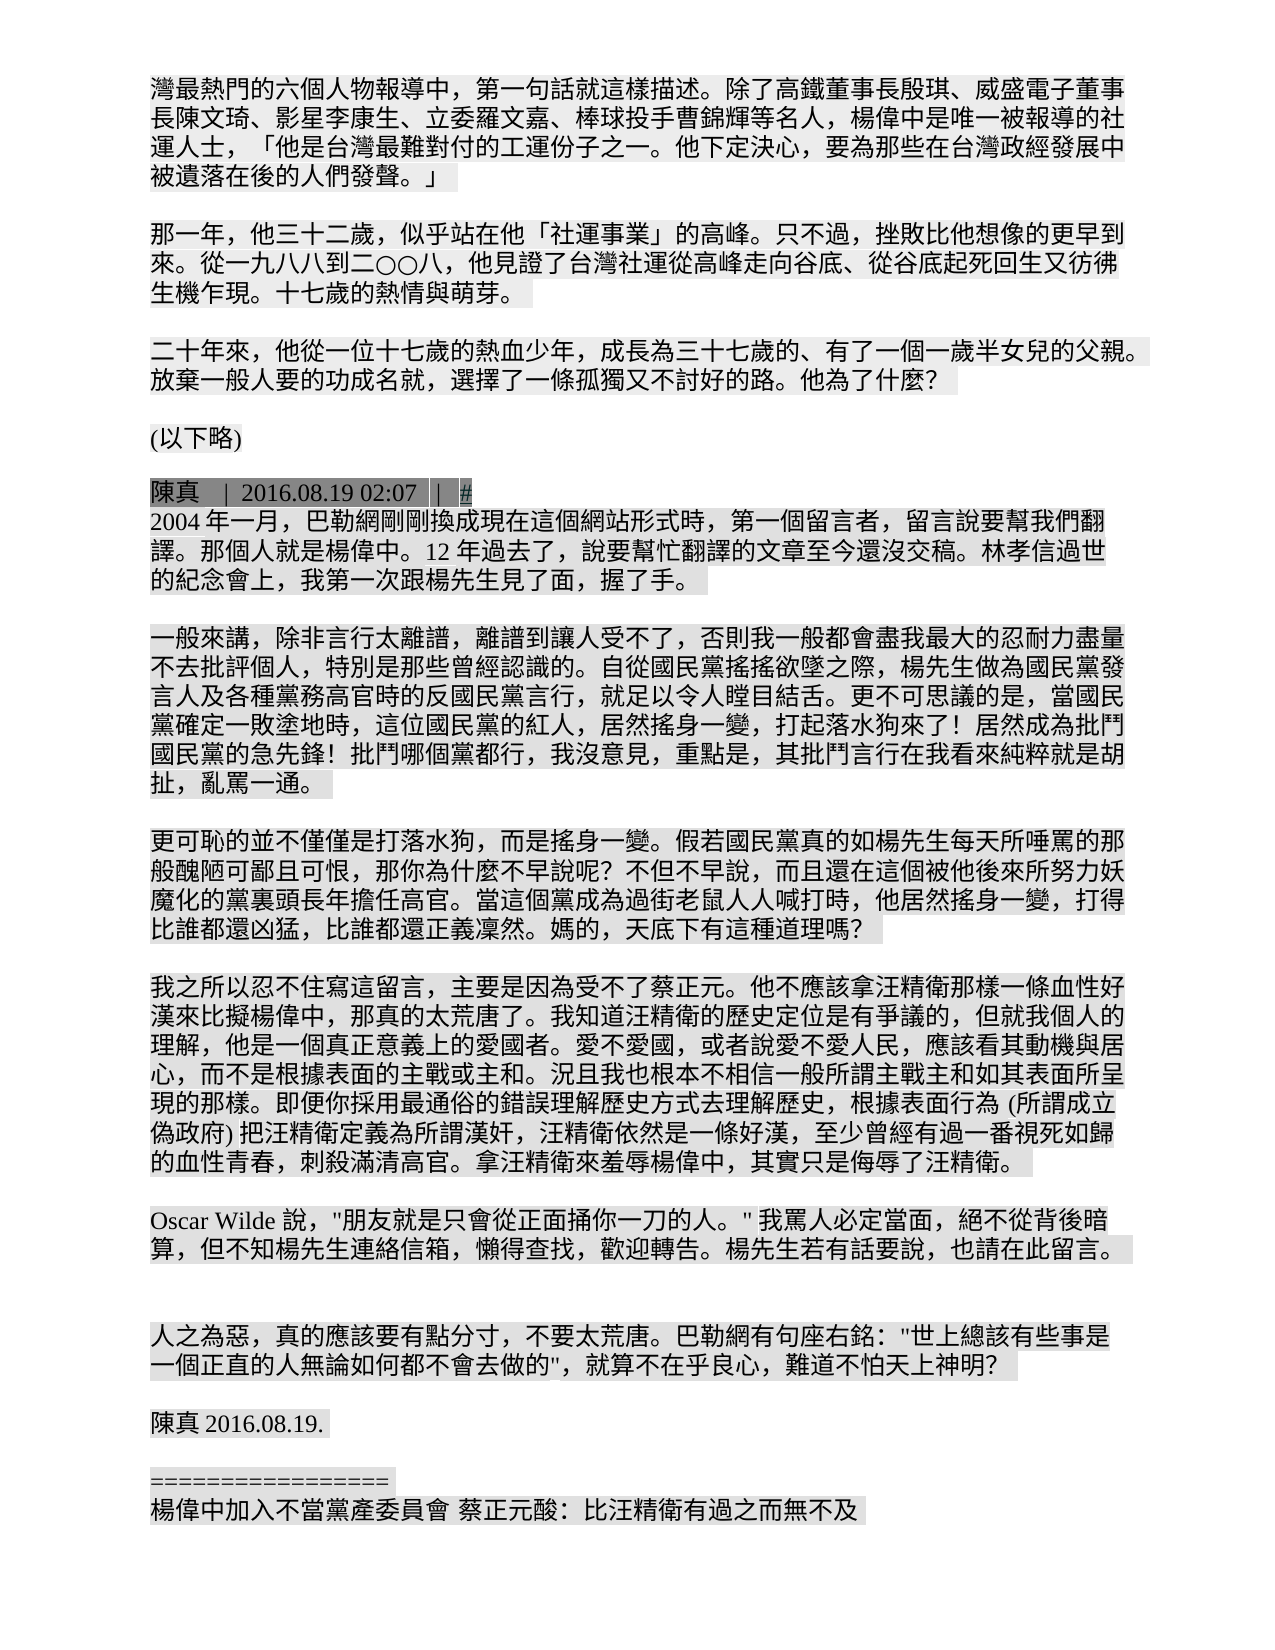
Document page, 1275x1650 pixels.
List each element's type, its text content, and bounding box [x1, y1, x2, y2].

text 陳真 | 2016.08.19 02:07 | # [150, 478, 1125, 507]
text 2004年一月，巴勒網剛剛換成現在這個網站形式時，第一個留言者，留言說要幫我們翻譯。那個人就是楊偉中。12 年過去了，說要幫忙翻譯的文章至今還沒交稿。林孝信過世的紀念會上，我第一次跟楊先生見了面，握了手。 一般來講，除非言行太離譜，離譜到讓人受不了，否則我一般都會盡我最大的忍耐力盡量不去批評個人，特別是那些曾經認識的。自從國民黨搖搖欲墜之際，楊先生做為國民黨發言人及各種黨務高官時的反國民黨言行，就足以令人瞠目結舌。更不可思議的是，當國民黨確定一敗塗地時，這位國民黨的紅人，居然搖身一變，打起落水狗來了！居然成為批鬥國民黨的急先鋒！批鬥哪個黨都行，我沒意見，重點是，其批鬥言行在我看來純粹就是胡扯，亂罵一通。 更可恥的並不僅僅是打落水狗，而是搖身一變。假若國民黨真的如楊先生每天所唾罵的那般醜陋可鄙且可恨，那你為什麼不早說呢？不但不早說，而且還在這個被他後來所努力妖魔化的黨裏頭長年擔任高官。當這個黨成為過街老鼠人人喊打時，他居然搖身一變，打得比誰都還凶猛，比誰都還正義凜然。媽的，天底下有這種道理嗎？ 我之所以忍不住寫這留言，主要是因為受不了蔡正元。他不應該拿汪精衛那樣一條血性好漢來比擬楊偉中，那真的太荒唐了。我知道汪精衛的歷史定位是有爭議的，但就我個人的理解，他是一個真正意義上的愛國者。愛不愛國，或者說愛不愛人民，應該看其動機與居心，而不是根據表面的主戰或主和。況且我也根本不相信一般所謂主戰主和如其表面所呈現的那樣。即便你採用最通俗的錯誤理解歷史方式去理解歷史，根據表面行為 (所謂成立偽政府) 把汪精衛定義為所謂漢奸，汪精衛依然是一條好漢，至少曾經有過一番視死如歸的血性青春，刺殺滿清高官。拿汪精衛來羞辱楊偉中，其實只是侮辱了汪精衛。 Oscar Wilde 說，"朋友就是只會從正面捅你一刀的人。" 我罵人必定當面，絕不從背後暗算，但不知楊先生連絡信箱，懶得查找，歡迎轉告。楊先生若有話要說，也請在此留言。 人之為惡，真的應該要有點分寸，不要太荒唐。巴勒網有句座右銘："世上總該有些事是一個正直的人無論如何都不會去做的"，就算不在乎良心，難道不怕天上神明？ 陳真2016.08.19. ================= 楊偉中加入不當黨產委員會 蔡正元酸：比汪精衛有過之而無不及 風傳媒 – 2016年8月19日 《風傳媒》獨家報導，顧立雄已徵得前國民黨發言人楊偉中同意加入，國民黨政策會執行長蔡正元在臉書嘲諷：「楊偉中應顧立雄之請出任「不當黨產處理委員會」委員，可以發揮過去鬥爭國民黨的長才，必能深獲蔡英文總統的青睞，脫胎換骨、雞犬升天。」他還特別提出，「從此在蔡英文政府，楊偉中可以紅的發紫，光輝程度比當年的國民黨員汪精衛，必定有過之而無不及。」 [150, 507, 1125, 1554]
text 吾友柏楊先生常說：‘’現實往往比廉價小說還戲劇化‘’。年少困頓，大約就能體會這句話的精髓。你以為很荒謬很卑劣可恥根本不可能發生的事，事實上不但會發生，而且還是一種常態。 能說的原理差不多就是這樣，剩下的就只是各式各樣的例子。諸如文末這樣一種報導，你知道嗎？台灣市面上那些批著所謂改革理想外衣的各種社運 (或什麼學運) 的明星們，基本上就是由主流媒體欽點聚焦，透過毫無羞赧的各種修辭，憑空瞎掰製造出來的。 我對西方的各種社運之人與事，充滿尊敬、感激與感動，深受啟發，飽受鼓舞。但在台灣，若有誰以社運 (或什麼學運) 人士之姿在主流鎂光燈下風姿綽約地閃爍，幾乎可以說毫無疑問一定是個混蛋。在這島上，所謂運動，只是一種投資，一種邁向權位的敲門磚與晉身階。你若很渴望功成名就，我跟你說，投入各種主流到爆的運動就是最好的一條投資管道。同理，你若想敗壞某個人的人品與心志，那就趕緊鼓吹他去參與社運。 北島有詩云，‘’卑鄙是卑鄙者的通行證，高尚是高尚者的墓誌銘‘’，雖然就詩本身而言，意境不高，卻是人世常態。我們基本上就活在這樣一種騙局中。說 ‘’騙‘’ 也許不夠精準，因為所謂 "被騙" 的一方大眾其實無所謂；不但無所謂，而且認為事情應該就是要這樣才對，心有孺慕，彷彿有為者亦若是。 Paolo Sorrentino 的 “絕美之城” 裡，男主角越來越脫離人群，女朋友問他說，‘’怎麼了？你對他們感到失望嗎？男主角回答得挺動人，他說：‘’不是，是他們對我失望‘’。十多年前，開始論功行賞封官鬻爵的年代，親朋同儕與師長們經常帶點不屑的鄙夷或納悶：你 "鬧" 了大半輩子 (這個 "鬧" 字其實就說明了一切)，比你資淺的，人家個個都當大官了，怎麼你還在那邊搞些什麼東西，連個立委，連個一官半職也沒有。對此你也只能默然，不然還能說什麼？難道你真以為會有 (多少) 人相信你或了解你？那就好像一個坐擁學術權位的白癡，難道你真以為會有人相信他是個白癡？絕對不會，恐怕所有人會認為你才是白癡。 這年頭，說這些是不會有人信的。一個東西，彷彿唯有當它獲得主流媒體關愛的眼神之後，它才存在；彷彿惟有當你獲得某種權位之後，你所做的一切才具有意義，而不僅僅只是 "鬧"，而是會變成大家衷心仰慕甚至進一步瞎掰成感人歷史的 "貢獻"。在這島上，這一點都不令人驚訝，比較荒唐的是，這樣一些吃香喝辣、主流到爆的人事物，怎麼扯得上什麼孤獨與什麼淡泊名利或堅持理想什麼的？這不會太荒唐了點嗎？噁心也該有點分寸吧！ 七零年代，彭明敏在美國 CIA 的策畫下，逃亡海外。我曾相信他當時講的一句話，他說，假若國民黨願意讓他在台灣四處自由演講，他保證三個月內就可以讓國民黨失去政權。這話其實是沒法自動成立的；它能夠成立必須有個前提要件就是：人們必須在乎真相，在乎真理，在乎是非對錯。要不然，就算你揭穿多少謊言，拆穿多少詐術，那又如何？只要鎂光燈依舊照耀，只要權位在手，人們照樣熱烈擁戴。鎂光燈之所在，群眾之所在，權力與真理之所在。在這島上，尤其如此。 我常納悶，媽的，事實就擺在眼前，難道你不在乎真假？不在乎對錯？不在乎善惡？不在乎才華與低能的落差？確實沒錯，人們根本不在乎那些東西。誰掌握了麥克風，誰就是真理，誰就是王。 我曾在某一本書裏寫過一篇長文叫做 "政治做為一種語言遊戲：一個非心靈式的理解"，在某個通俗的意義上，基本就是在講這個意思。維根斯坦曾對比兩種看待世界的方式，一種是 "數學家的憤怒"，一種姑且就說它是一種 "宗教家的虔誠" 吧，只是這門宗教所膜拜的神明是顏色、是立場，是權位，是鎂光閃爍等等這類東西。至於數學家的憤怒指的是，當我們聽到比方說 "3 加 5 等於19"，或 "2 加 8 等於 123"，或 "三角形的三個角總和等於 800度" 時，對方居然講得頭頭是道，大家卻點頭稱是，非常佩服。你聽了，心裡做何感想？應該是很憤怒很驚訝吧？！"媽咧個逼！胡說八道搞詐騙也該有點分寸吧！" 這是一種屬於數學家的正常反應。但是，假若你是住在一個充滿 "宗教家" 的島上，那麼，你的憤怒將顯得十分可笑且怪異。因為，在 "宗教家" 看來，"事情不就應該是這樣？有哪裏不對嗎？人家手裏拿著麥克風，大家都好仰慕耶，難道還會錯嗎？" 你不能說宗教家們被騙了，你不能說他們所膜拜的神明是詐騙集團，這裏頭其實並不存在 "欺騙" 的問題，存在的只是一種看待世界的眼光，一種品味，所謂真理與真相，所謂公義與是非，在宗教家的世界裏，其實是不存在的；或者說，它是以一種鎂光燈與麥克風的形式存在，誰掌握了它，誰就是神明，誰就掌握了真理。即便是明明白白的歷史，即便是明明白白的善惡對錯，照樣可以任意瞎掰，信口胡謅，而信徒們保證衷心追隨。即便你把事實攤開在眾人眼前，人們也不會有一絲動搖；並不是他認知能力出了問題，而是在他的世界裏，神明與真理的產生，乃是根據鎂光閃爍之所在，根據誰掌握了麥克風而定。 我很不喜歡提到那個人渣黨，但是，政治是這樣一種東西，你不想理它，它卻會理你，終究你還是擺脫不了這些寫來滿紙污穢的人事物。國民黨從一黨獨大到如今任人糟蹋任人宰割，並非因為真理或公義得勝，而是因為人渣黨運用各種更卑劣無恥更加違反人性的齷齪手段與謊言，成功搶到麥克風。我能想像，五十年後，假若這個島仍然還是如今這樣一個島，也許人渣黨將淪為過街老鼠，但是，取而代之的不會是一個更好的黨；我們終究只會在同樣的情節與同樣的折磨中，不斷輪迴，除非...除非人們看待世界的眼光改變了，拋棄流行的五光十色，回復到人事物本質之所應然與本然。 陳真 2016. 08. 23. ==================== 楊偉中 草根培力二十年 作者：洪家寧 2011-04-13 天下雜誌400期 從十七歲起，他選擇了一條孤獨而不討好的路。即使被嫌「太理想」，依然要為受欺壓的弱勢者出力，更堅信改變要從基層做起。他如何喚醒草根力量，延燒二十年的熱情？ 「楊偉中在台灣大放異彩，」二○○三年底，知名亞洲財經雜誌《Asia INC》在一系列台灣最熱門的六個人物報導中，第一句話就這樣描述。除了高鐵董事長殷琪、威盛電子董事長陳文琦、影星李康生、立委羅文嘉、棒球投手曹錦輝等名人，楊偉中是唯一被報導的社運人士，「他是台灣最難對付的工運份子之一。他下定決心，要為那些在台灣政經發展中被遺落在後的人們發聲。」 那一年，他三十二歲，似乎站在他「社運事業」的高峰。只不過，挫敗比他想像的更早到來。從一九八八到二○○八，他見證了台灣社運從高峰走向谷底、從谷底起死回生又彷彿生機乍現。十七歲的熱情與萌芽。 二十年來，他從一位十七歲的熱血少年，成長為三十七歲的、有了一個一歲半女兒的父親。放棄一般人要的功成名就，選擇了一條孤獨又不討好的路。他為了什麼？ (以下略) [150, 75, 1125, 453]
